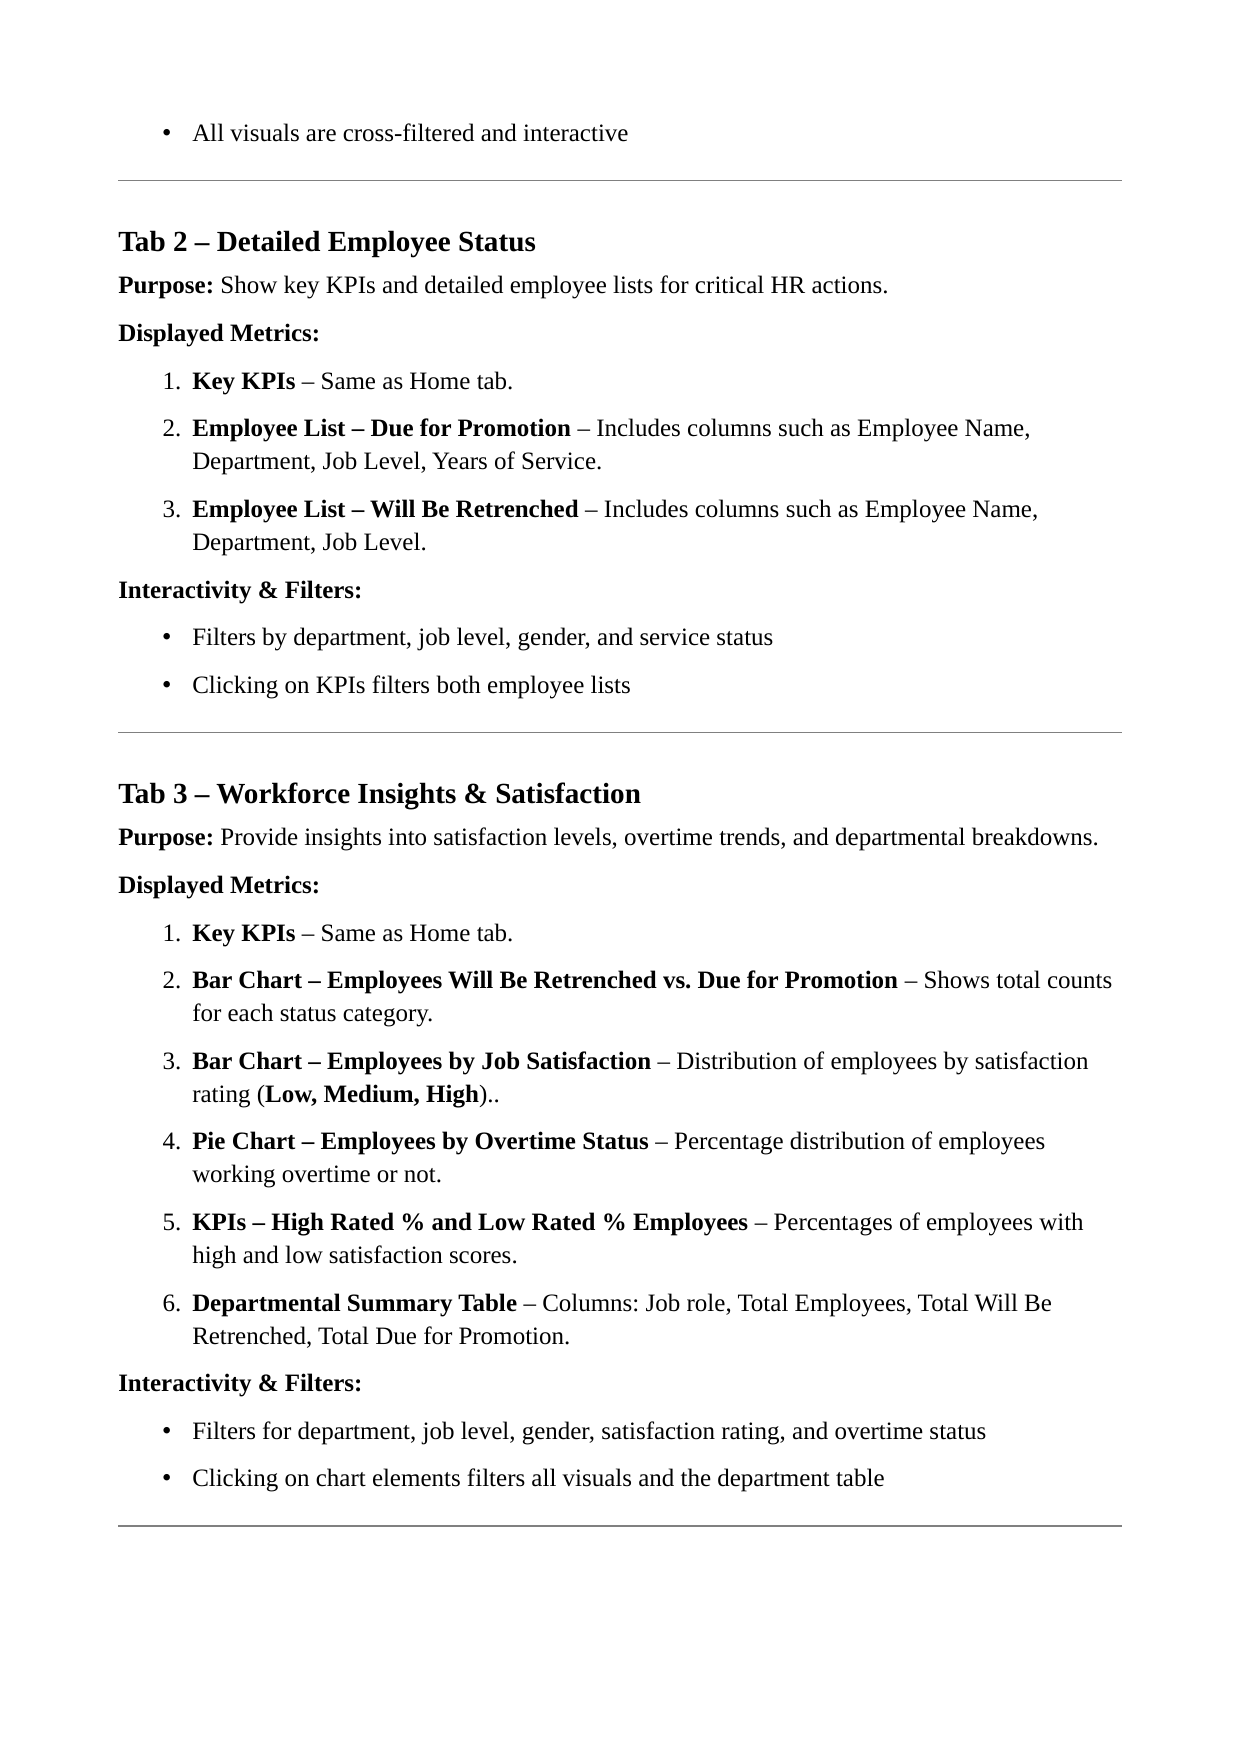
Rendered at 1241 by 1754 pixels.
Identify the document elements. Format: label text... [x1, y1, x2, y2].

list Filters by department, job level, gender, and service status [162, 622, 1122, 651]
text Interactivity & Filters: [118, 1368, 1122, 1397]
list Key KPIs – Same as Home tab. [162, 366, 1122, 394]
list Key KPIs – Same as Home tab. [162, 918, 1122, 946]
text Displayed Metrics: [118, 318, 1122, 347]
list Bar Chart – Employees by Job Satisfaction – Distribution of employees by satisfaction rating (Low, Medium, High).. [162, 1046, 1122, 1108]
list Pie Chart – Employees by Overtime Status – Percentage distribution of employees working overtime or not. [162, 1126, 1122, 1188]
text Purpose: Show key KPIs and detailed employee lists for critical HR actions. [118, 271, 1122, 299]
list Bar Chart – Employees Will Be Retrenched vs. Due for Promotion – Shows total counts for each status category. [162, 965, 1122, 1027]
subtitle Tab 2 – Detailed Employee Status [118, 224, 1122, 258]
text Interactivity & Filters: [118, 575, 1122, 603]
text Purpose: Provide insights into satisfaction levels, overtime trends, and departmental breakdowns. [118, 822, 1122, 851]
list Clicking on chart elements filters all visuals and the department table [162, 1463, 1122, 1492]
list Employee List – Due for Promotion – Includes columns such as Employee Name, Department, Job Level, Years of Service. [162, 413, 1122, 475]
list Employee List – Will Be Retrenched – Includes columns such as Employee Name, Department, Job Level. [162, 494, 1122, 556]
list All visuals are cross-filtered and interactive [162, 118, 1122, 147]
text Displayed Metrics: [118, 870, 1122, 899]
list Departmental Summary Table – Columns: Job role, Total Employees, Total Will Be Retrenched, Total Due for Promotion. [162, 1288, 1122, 1349]
list Filters for department, job level, gender, satisfaction rating, and overtime status [162, 1416, 1122, 1445]
list Clicking on KPIs filters both employee lists [162, 670, 1122, 699]
list KPIs – High Rated % and Low Rated % Employees – Percentages of employees with high and low satisfaction scores. [162, 1207, 1122, 1269]
subtitle Tab 3 – Workforce Insights & Satisfaction [118, 776, 1122, 810]
